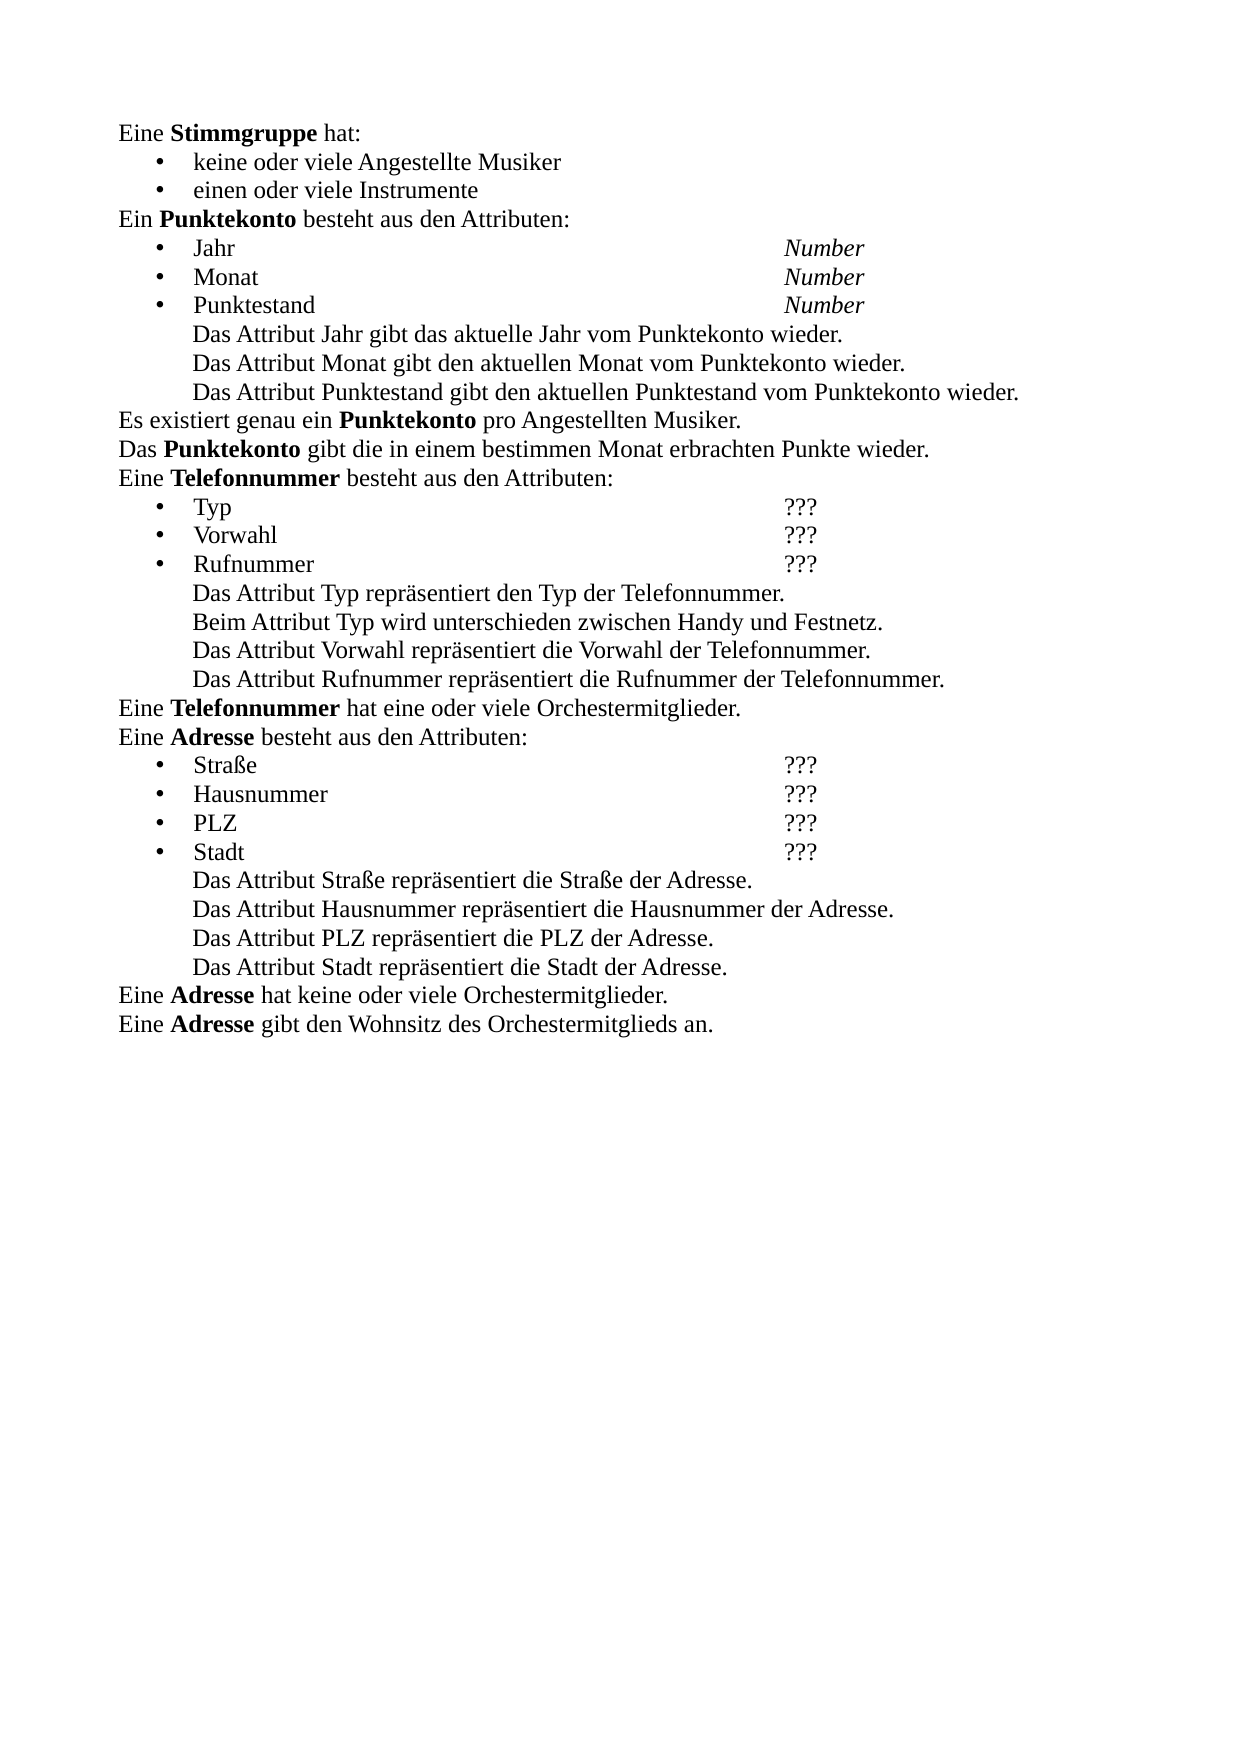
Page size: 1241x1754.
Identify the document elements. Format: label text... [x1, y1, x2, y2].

text Das Attribut PLZ repräsentiert die PLZ der Adresse. [118, 923, 1122, 952]
text Eine Adresse gibt den Wohnsitz des Orchestermitglieds an. [118, 1009, 1122, 1038]
text Das Punktekonto gibt die in einem bestimmen Monat erbrachten Punkte wieder. [118, 434, 1122, 463]
text Das Attribut Rufnummer repräsentiert die Rufnummer der Telefonnummer. [118, 664, 1122, 693]
text Das Attribut Vorwahl repräsentiert die Vorwahl der Telefonnummer. [118, 636, 1122, 664]
list Straße ??? [156, 751, 1122, 779]
list Stadt ??? [156, 837, 1122, 866]
list Vorwahl ??? [156, 521, 1122, 549]
text Das Attribut Stadt repräsentiert die Stadt der Adresse. [118, 952, 1122, 981]
list PLZ ??? [156, 808, 1122, 837]
text Das Attribut Punktestand gibt den aktuellen Punktestand vom Punktekonto wieder. [118, 377, 1122, 406]
text Eine Adresse besteht aus den Attributen: [118, 722, 1122, 751]
text Eine Telefonnummer hat eine oder viele Orchestermitglieder. [118, 693, 1122, 722]
list keine oder viele Angestellte Musiker [156, 147, 1122, 176]
text Eine Adresse hat keine oder viele Orchestermitglieder. [118, 981, 1122, 1009]
list Typ ??? [156, 492, 1122, 521]
list Jahr Number [156, 233, 1122, 262]
text Das Attribut Jahr gibt das aktuelle Jahr vom Punktekonto wieder. [118, 319, 1122, 348]
text Das Attribut Hausnummer repräsentiert die Hausnummer der Adresse. [118, 894, 1122, 923]
text Es existiert genau ein Punktekonto pro Angestellten Musiker. [118, 406, 1122, 434]
text Ein Punktekonto besteht aus den Attributen: [118, 204, 1122, 233]
list Rufnummer ??? [156, 549, 1122, 578]
text Das Attribut Monat gibt den aktuellen Monat vom Punktekonto wieder. [118, 348, 1122, 377]
list Punktestand Number [156, 291, 1122, 319]
text Das Attribut Straße repräsentiert die Straße der Adresse. [118, 866, 1122, 894]
text Beim Attribut Typ wird unterschieden zwischen Handy und Festnetz. [118, 607, 1122, 636]
text Eine Telefonnummer besteht aus den Attributen: [118, 463, 1122, 492]
list Monat Number [156, 262, 1122, 291]
text Eine Stimmgruppe hat: [118, 118, 1122, 147]
text Das Attribut Typ repräsentiert den Typ der Telefonnummer. [118, 578, 1122, 607]
list Hausnummer ??? [156, 779, 1122, 808]
list einen oder viele Instrumente [156, 176, 1122, 204]
